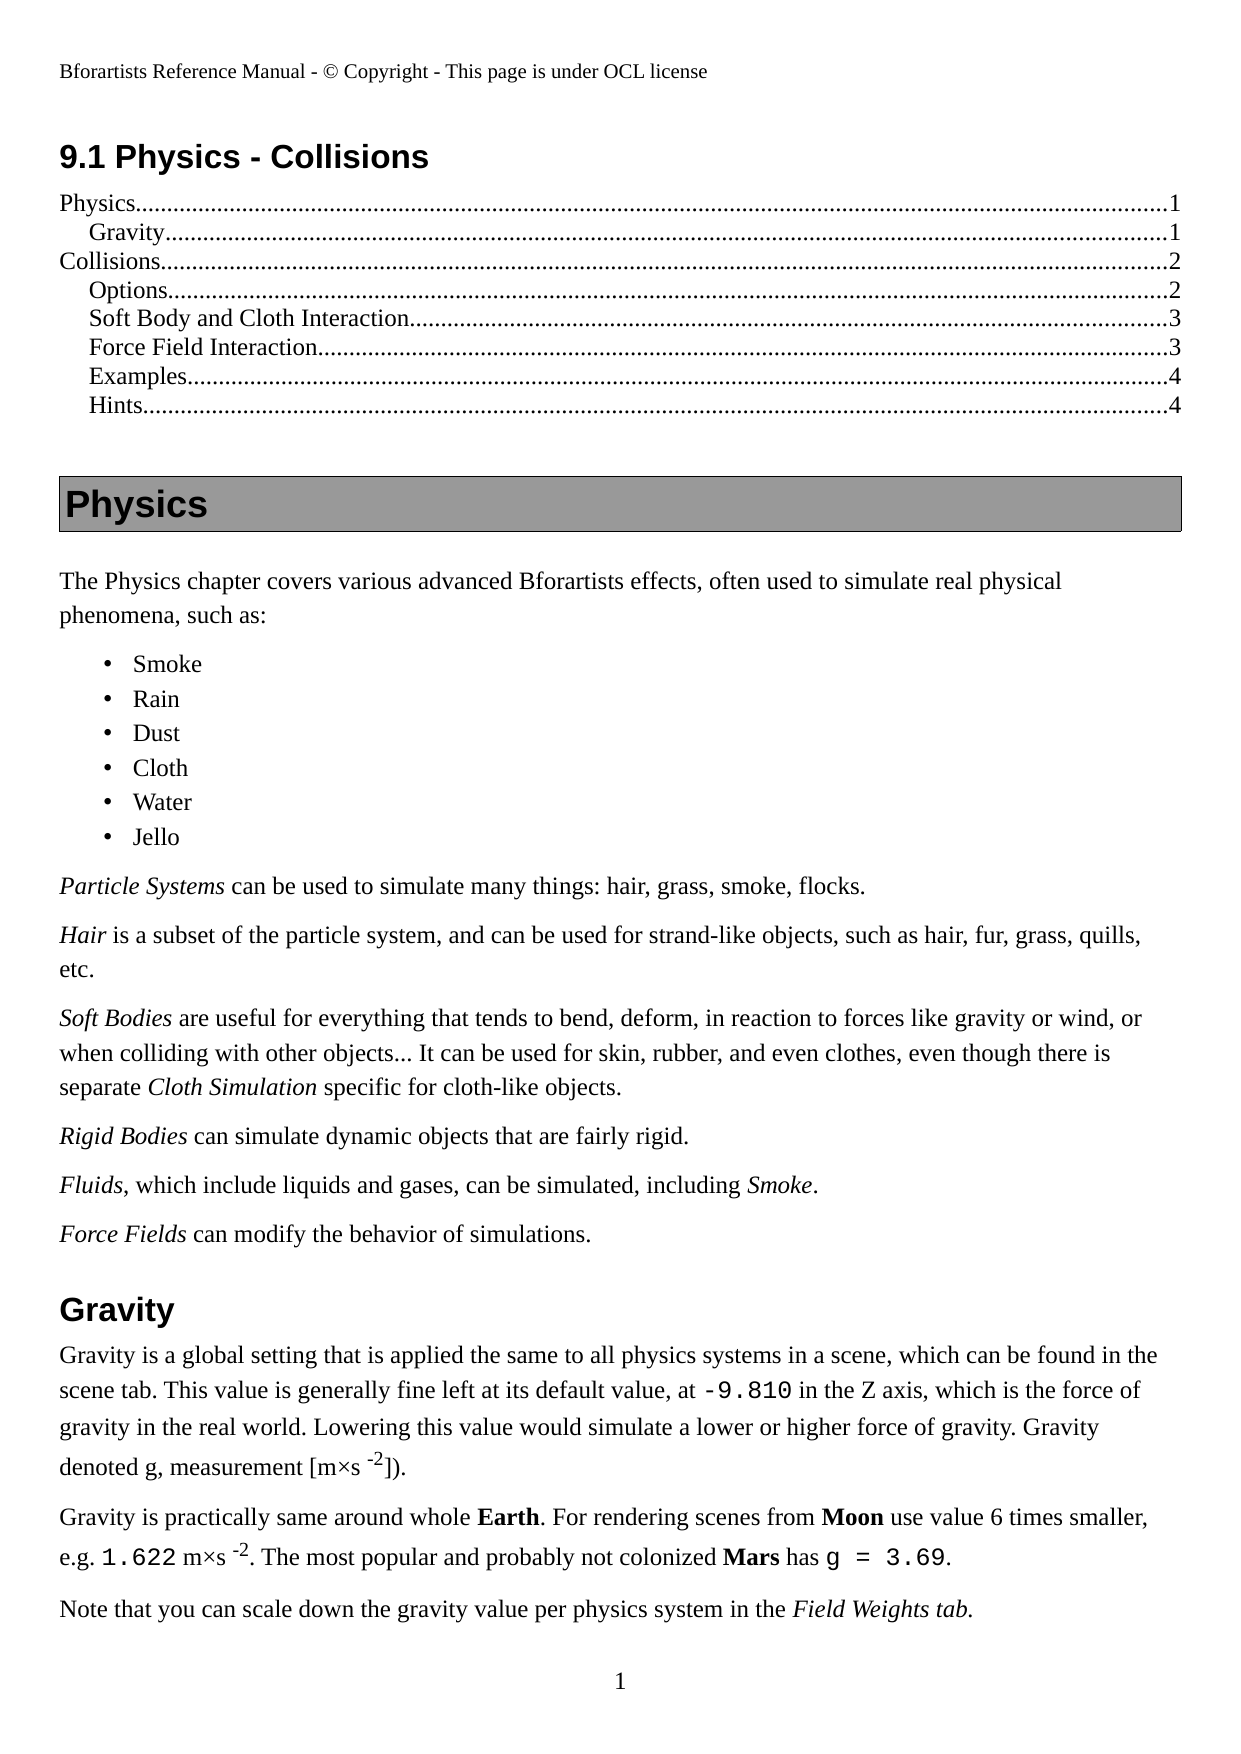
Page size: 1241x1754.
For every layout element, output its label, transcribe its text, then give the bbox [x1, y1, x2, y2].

subtitle 9.1 Physics - Collisions [59, 138, 1181, 176]
text Soft Bodies are useful for everything that tends to bend, deform, in reaction to forces like gravity or wind, or when colliding with other objects... It can be used for skin, rubber, and even clothes, even though there is separate Cloth Simulation specific for cloth-like objects. [59, 1003, 1181, 1101]
list Dust [103, 718, 1181, 747]
text Force Field Interaction 3 [88, 332, 1181, 361]
list Rain [103, 684, 1181, 713]
text Gravity is practically same around whole Earth. For rendering scenes from Moon use value 6 times smaller, e.g. 1.622 m×s -2. The most popular and probably not colonized Mars has g = 3.69. [59, 1502, 1181, 1573]
text Gravity is a global setting that is applied the same to all physics systems in a scene, which can be found in the scene tab. This value is generally fine left at its default value, at -9.810 in the Z axis, which is the force of gravity in the real world. Lowering this value would simulate a lower or higher force of gravity. Gravity denoted g, measurement [m×s -2]). [59, 1341, 1181, 1481]
text The Physics chapter covers various advanced Bforartists effects, often used to simulate real physical phenomena, such as: [59, 566, 1181, 629]
list Cloth [103, 753, 1181, 782]
text Soft Body and Cloth Interaction 3 [88, 303, 1181, 332]
text Hints 4 [88, 390, 1181, 418]
text Fluids, which include liquids and gases, can be simulated, including Smoke. [59, 1171, 1181, 1199]
text Particle Systems can be used to simulate many things: hair, grass, smoke, flocks. [59, 871, 1181, 899]
text Options 2 [88, 275, 1181, 303]
text Force Fields can modify the behavior of simulations. [59, 1219, 1181, 1248]
list Water [103, 787, 1181, 816]
list Smoke [103, 649, 1181, 678]
subtitle Gravity [59, 1289, 1181, 1328]
text Collisions 2 [59, 246, 1181, 275]
text Hair is a subset of the particle system, and can be used for strand-like objects, such as hair, fur, grass, quills, etc. [59, 920, 1181, 983]
text Gravity 1 [88, 217, 1181, 246]
text Physics 1 [59, 188, 1181, 217]
table_header Physics [60, 477, 1181, 531]
text Note that you can scale down the gravity value per physics system in the Field Weights tab. [59, 1594, 1181, 1623]
text Rigid Bodies can simulate dynamic objects that are fairly rigid. [59, 1121, 1181, 1150]
text Examples 4 [88, 361, 1181, 390]
list Jello [103, 822, 1181, 851]
